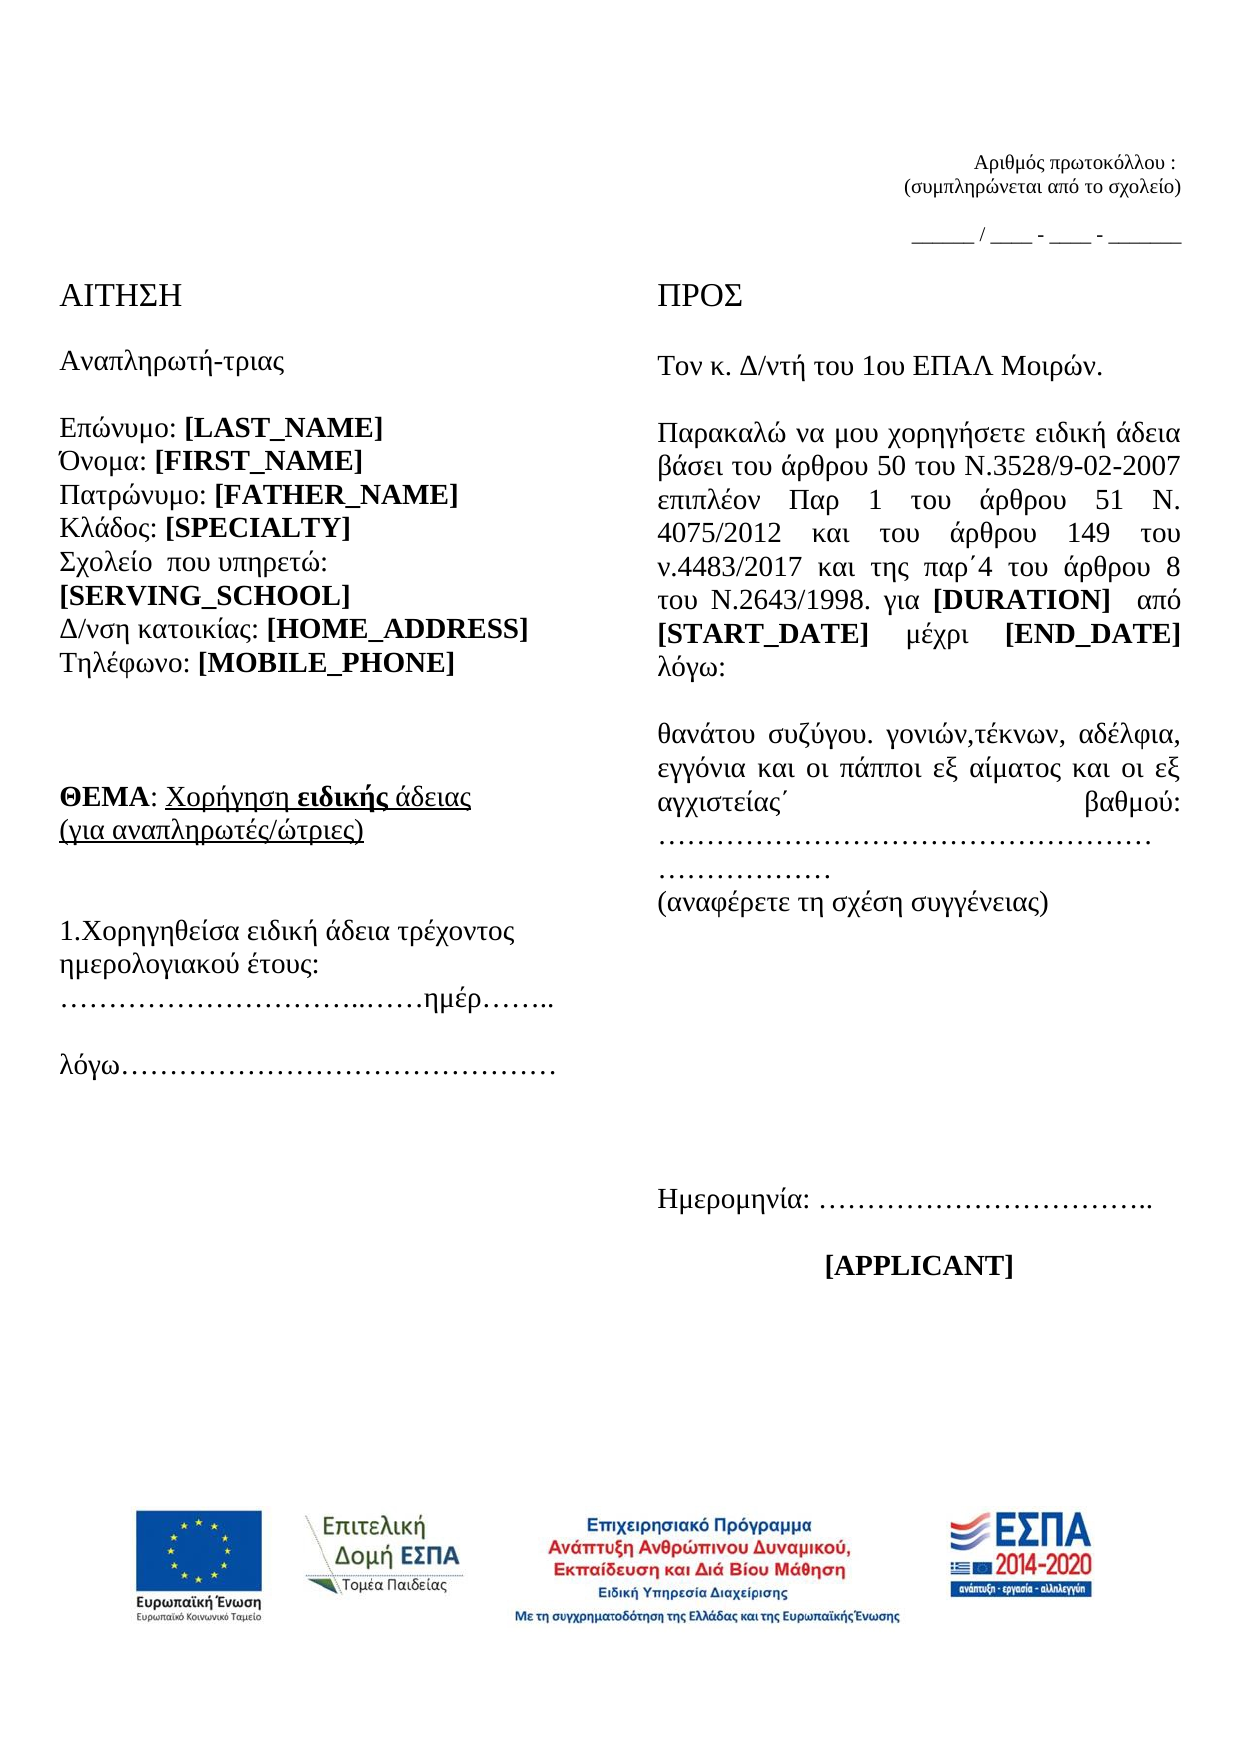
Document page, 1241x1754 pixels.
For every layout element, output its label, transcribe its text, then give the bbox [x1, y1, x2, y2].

text Ημερομηνία: …………………………….. [657, 1181, 1181, 1215]
text Επώνυμο: [LAST_NAME] [59, 410, 583, 443]
text Τηλέφωνο: [MOBILE_PHONE] [59, 645, 583, 678]
text ΠΡΟΣ [657, 276, 1181, 314]
text (για αναπληρωτές/ώτριες) [59, 812, 583, 846]
text …………………………..……ημέρ…….. [59, 980, 583, 1014]
text (αναφέρετε τη σχέση συγγένειας) [657, 884, 1181, 918]
text [APPLICANT] [657, 1248, 1181, 1282]
text Αναπληρωτή-τριας [59, 343, 583, 376]
text Τον κ. Δ/ντή του 1ου ΕΠΑΛ Μοιρών. [657, 348, 1181, 381]
text ΑΙΤΗΣΗ [59, 276, 583, 343]
text Σχολείο που υπηρετώ: [SERVING_SCHOOL] [59, 544, 583, 611]
text Παρακαλώ να μου χορηγήσετε ειδική άδεια βάσει του άρθρου 50 του Ν.3528/9-02-2007 επιπλέον Παρ 1 του άρθρου 51 Ν. 4075/2012 και του άρθρου 149 του ν.4483/2017 και της παρ΄4 του άρθρου 8 του Ν.2643/1998. για [DURATION] από [START_DATE] μέχρι [END_DATE] λόγω: [657, 415, 1181, 683]
text λόγω……………………………………… [59, 1047, 583, 1081]
picture [130, 1506, 1095, 1639]
text Κλάδος: [SPECIALTY] [59, 511, 583, 544]
text Όνομα: [FIRST_NAME] [59, 443, 583, 477]
text Πατρώνυμο: [FATHER_NAME] [59, 477, 583, 511]
text 1.Χορηγηθείσα ειδική άδεια τρέχοντος ημερολογιακού έτους: [59, 913, 583, 980]
text θανάτου συζύγου. γονιών,τέκνων, αδέλφια, εγγόνια και οι πάπποι εξ αίματος και οι εξ αγχιστείας΄ βαθμού:…………………………………………………………… [657, 717, 1181, 884]
text ΘΕΜΑ: Χορήγηση ειδικής άδειας [59, 779, 583, 812]
text Δ/νση κατοικίας: [HOME_ADDRESS] [59, 611, 583, 645]
